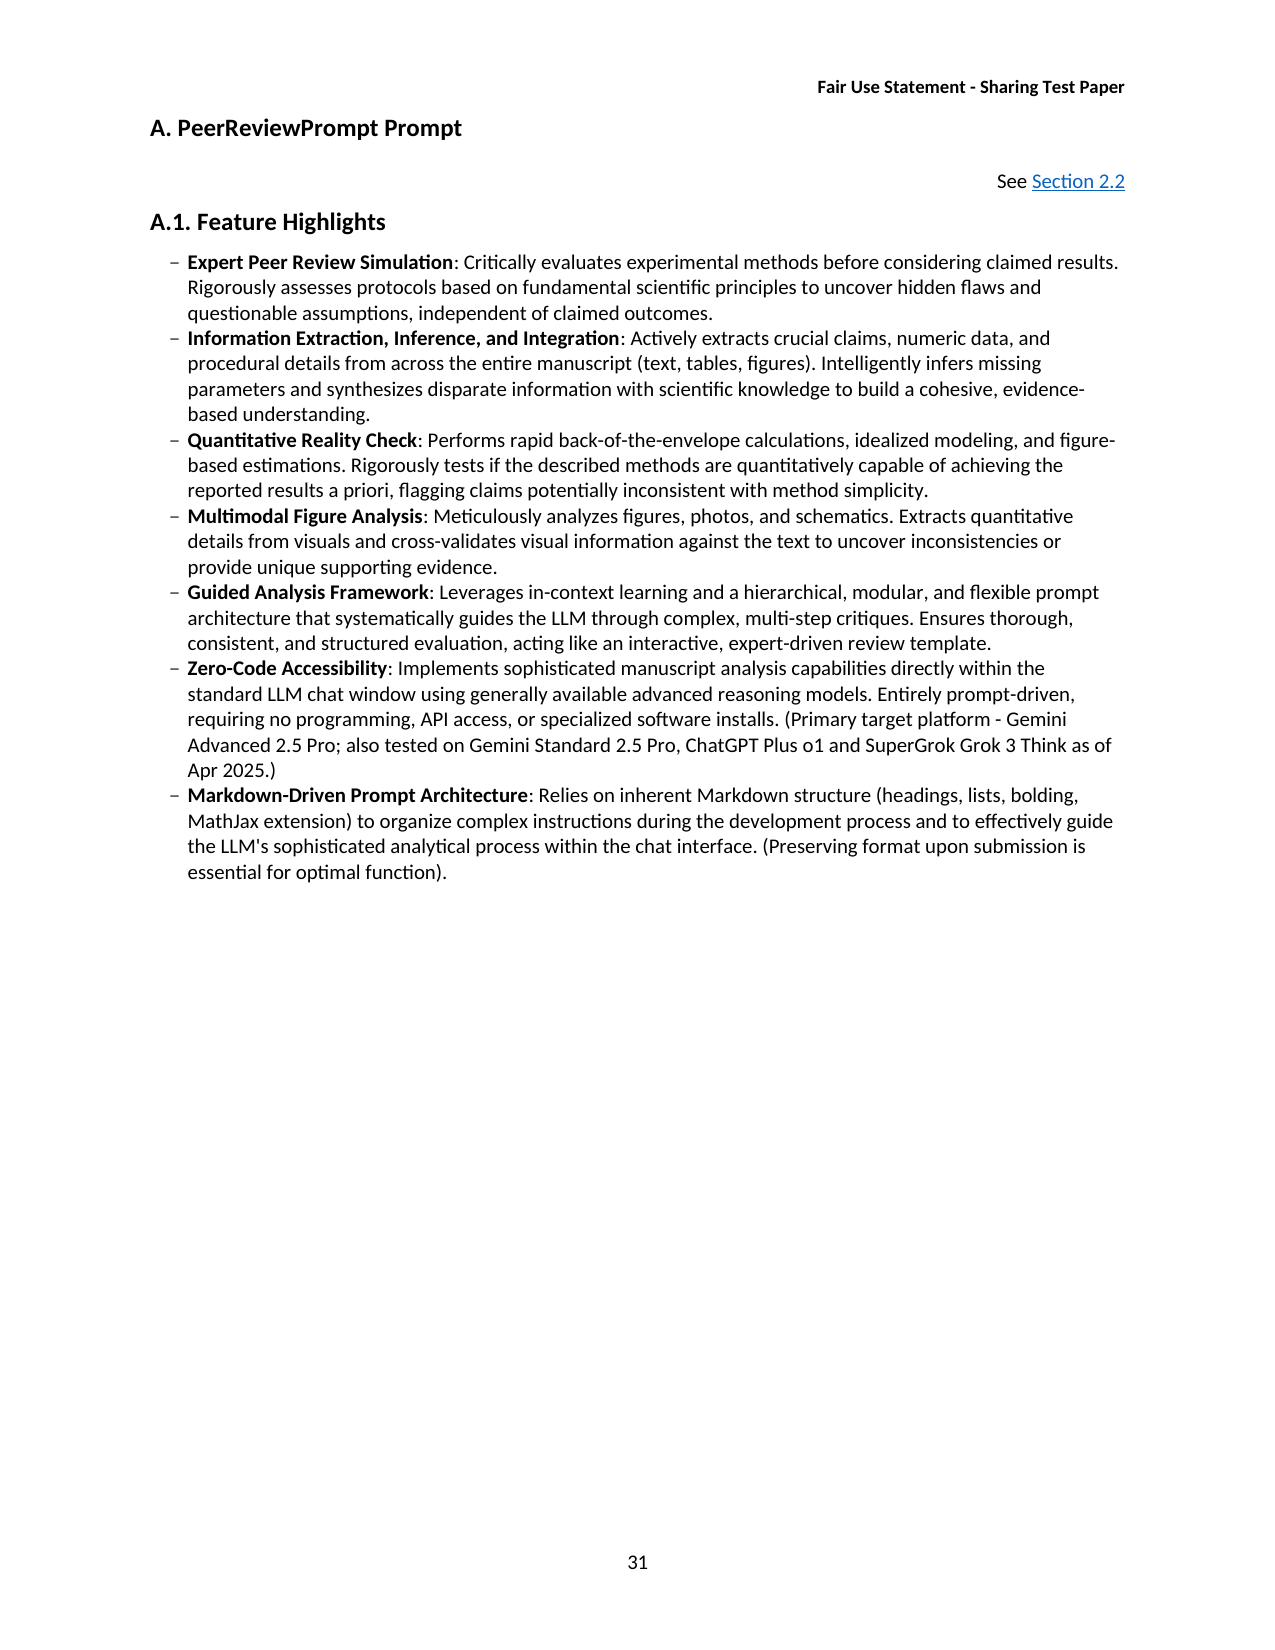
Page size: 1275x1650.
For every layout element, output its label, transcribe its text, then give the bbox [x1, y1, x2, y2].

list Zero-Code Accessibility: Implements sophisticated manuscript analysis capabilities directly within the standard LLM chat window using generally available advanced reasoning models. Entirely prompt-driven, requiring no programming, API access, or specialized software installs. (Primary target platform - Gemini Advanced 2.5 Pro; also tested on Gemini Standard 2.5 Pro, ChatGPT Plus o1 and SuperGrok Grok 3 Think as of Apr 2025.) [169, 656, 1125, 783]
list Multimodal Figure Analysis: Meticulously analyzes figures, photos, and schematics. Extracts quantitative details from visuals and cross-validates visual information against the text to uncover inconsistencies or provide unique supporting evidence. [169, 503, 1125, 579]
list Markdown-Driven Prompt Architecture: Relies on inherent Markdown structure (headings, lists, bolding, MathJax extension) to organize complex instructions during the development process and to effectively guide the LLM's sophisticated analytical process within the chat interface. (Preserving format upon submission is essential for optimal function). [169, 783, 1125, 884]
list Guided Analysis Framework: Leverages in-context learning and a hierarchical, modular, and flexible prompt architecture that systematically guides the LLM through complex, multi-step critiques. Ensures thorough, consistent, and structured evaluation, acting like an interactive, expert-driven review template. [169, 579, 1125, 656]
subtitle Feature Highlights [150, 206, 1125, 236]
list Information Extraction, Inference, and Integration: Actively extracts crucial claims, numeric data, and procedural details from across the entire manuscript (text, tables, figures). Intelligently infers missing parameters and synthesizes disparate information with scientific knowledge to build a cohesive, evidence-based understanding. [169, 325, 1125, 427]
list Expert Peer Review Simulation: Critically evaluates experimental methods before considering claimed results. Rigorously assesses protocols based on fundamental scientific principles to uncover hidden flaws and questionable assumptions, independent of claimed outcomes. [169, 249, 1125, 325]
list Quantitative Reality Check: Performs rapid back-of-the-envelope calculations, idealized modeling, and figure-based estimations. Rigorously tests if the described methods are quantitatively capable of achieving the reported results a priori, flagging claims potentially inconsistent with method simplicity. [169, 427, 1125, 503]
text See Section 2.2 [150, 168, 1125, 193]
subtitle PeerReviewPrompt Prompt [150, 112, 1125, 143]
